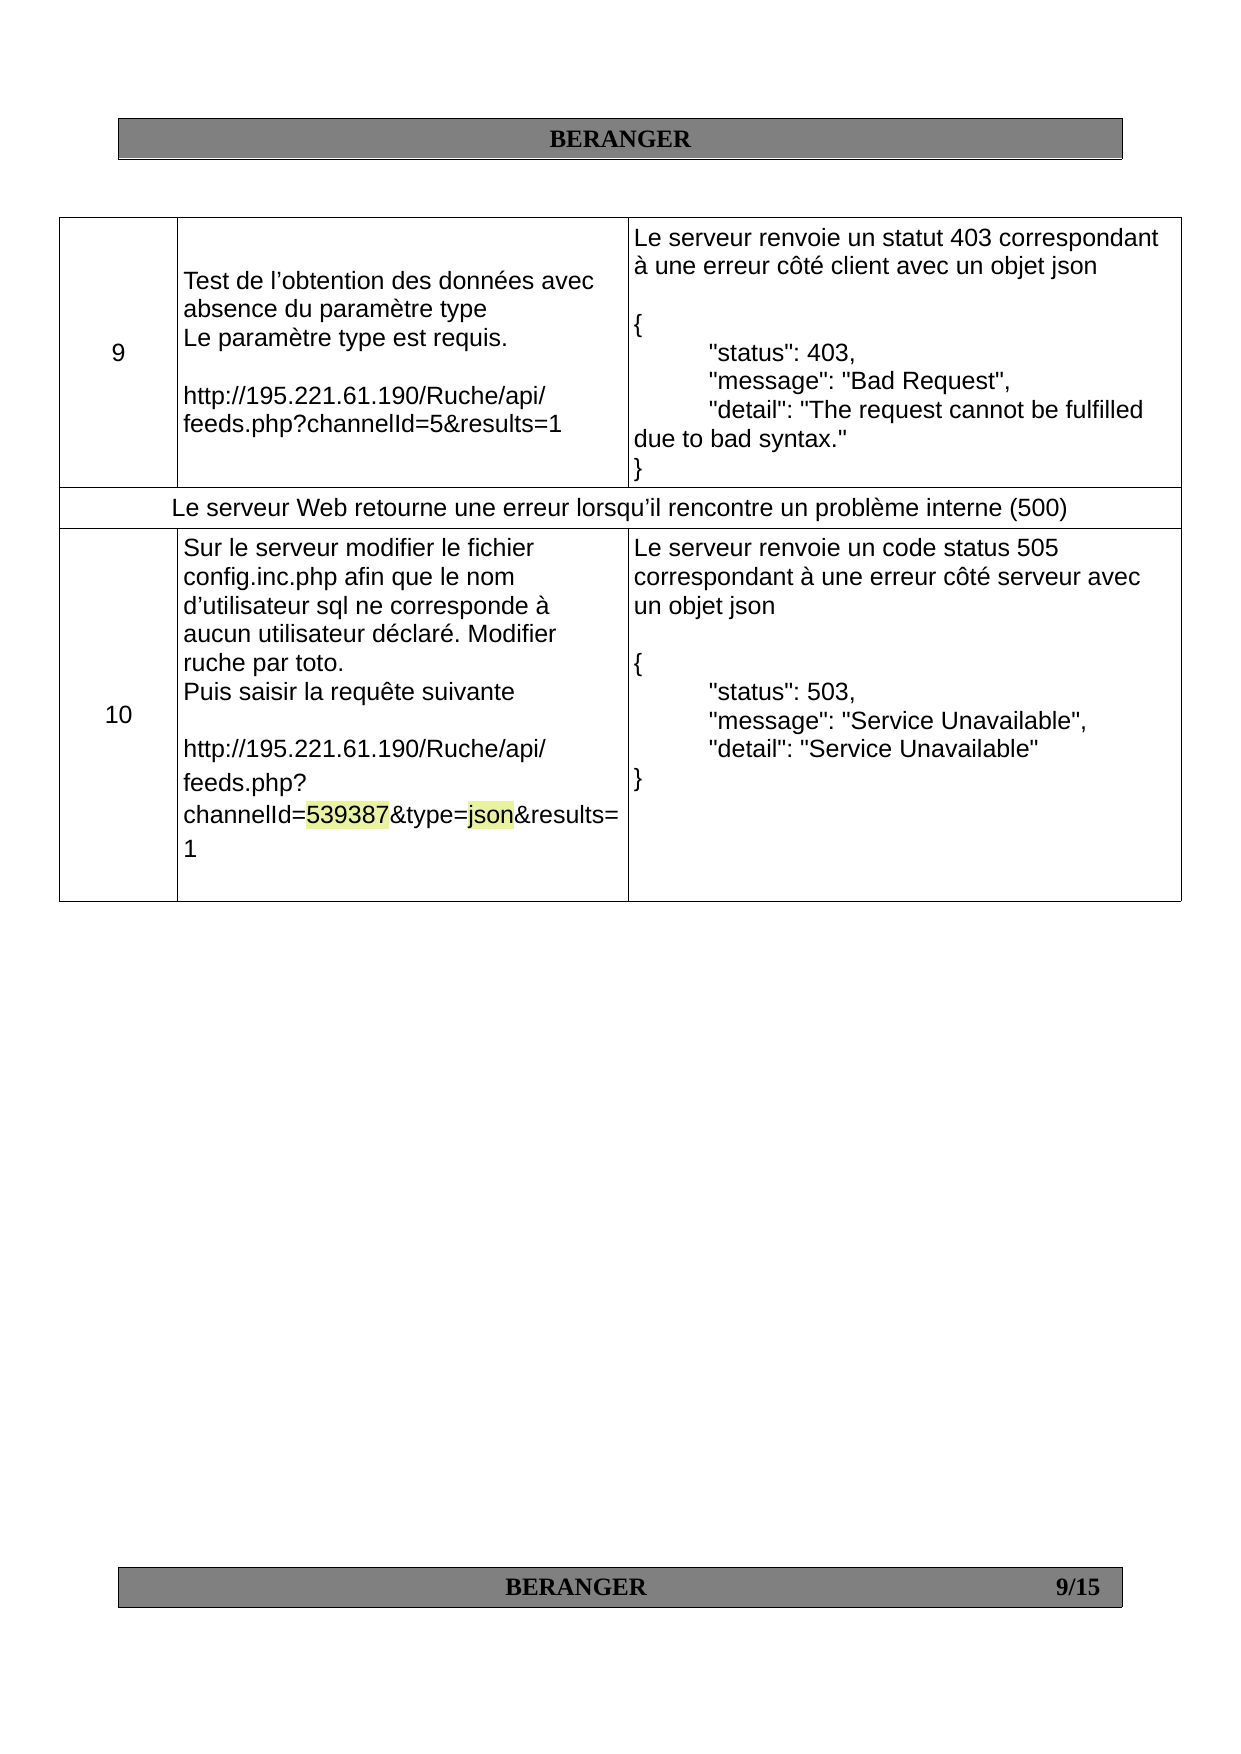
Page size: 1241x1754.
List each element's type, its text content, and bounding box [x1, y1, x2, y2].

table_cell Le serveur renvoie un code status 505 correspondant à une erreur côté serveur avec un objet json { "status": 503, "message": "Service Unavailable", "detail": "Service Unavailable" } [629, 529, 1181, 901]
table_cell 10 [60, 529, 177, 901]
table_cell Le serveur renvoie un statut 403 correspondant à une erreur côté client avec un objet json { "status": 403, "message": "Bad Request", "detail": "The request cannot be fulfilled due to bad syntax." } [629, 218, 1181, 487]
table_cell Sur le serveur modifier le fichier config.inc.php afin que le nom d’utilisateur sql ne corresponde à aucun utilisateur déclaré. Modifier ruche par toto. Puis saisir la requête suivante http://195.221.61.190/Ruche/api/feeds.php?channelId=539387&type=json&results=1 [178, 529, 628, 901]
table_cell Test de l’obtention des données avec absence du paramètre type Le paramètre type est requis. http://195.221.61.190/Ruche/api/feeds.php?channelId=5&results=1 [178, 218, 628, 487]
table_cell 9 [60, 218, 177, 487]
table_cell Le serveur Web retourne une erreur lorsqu’il rencontre un problème interne (500) [60, 488, 1181, 527]
